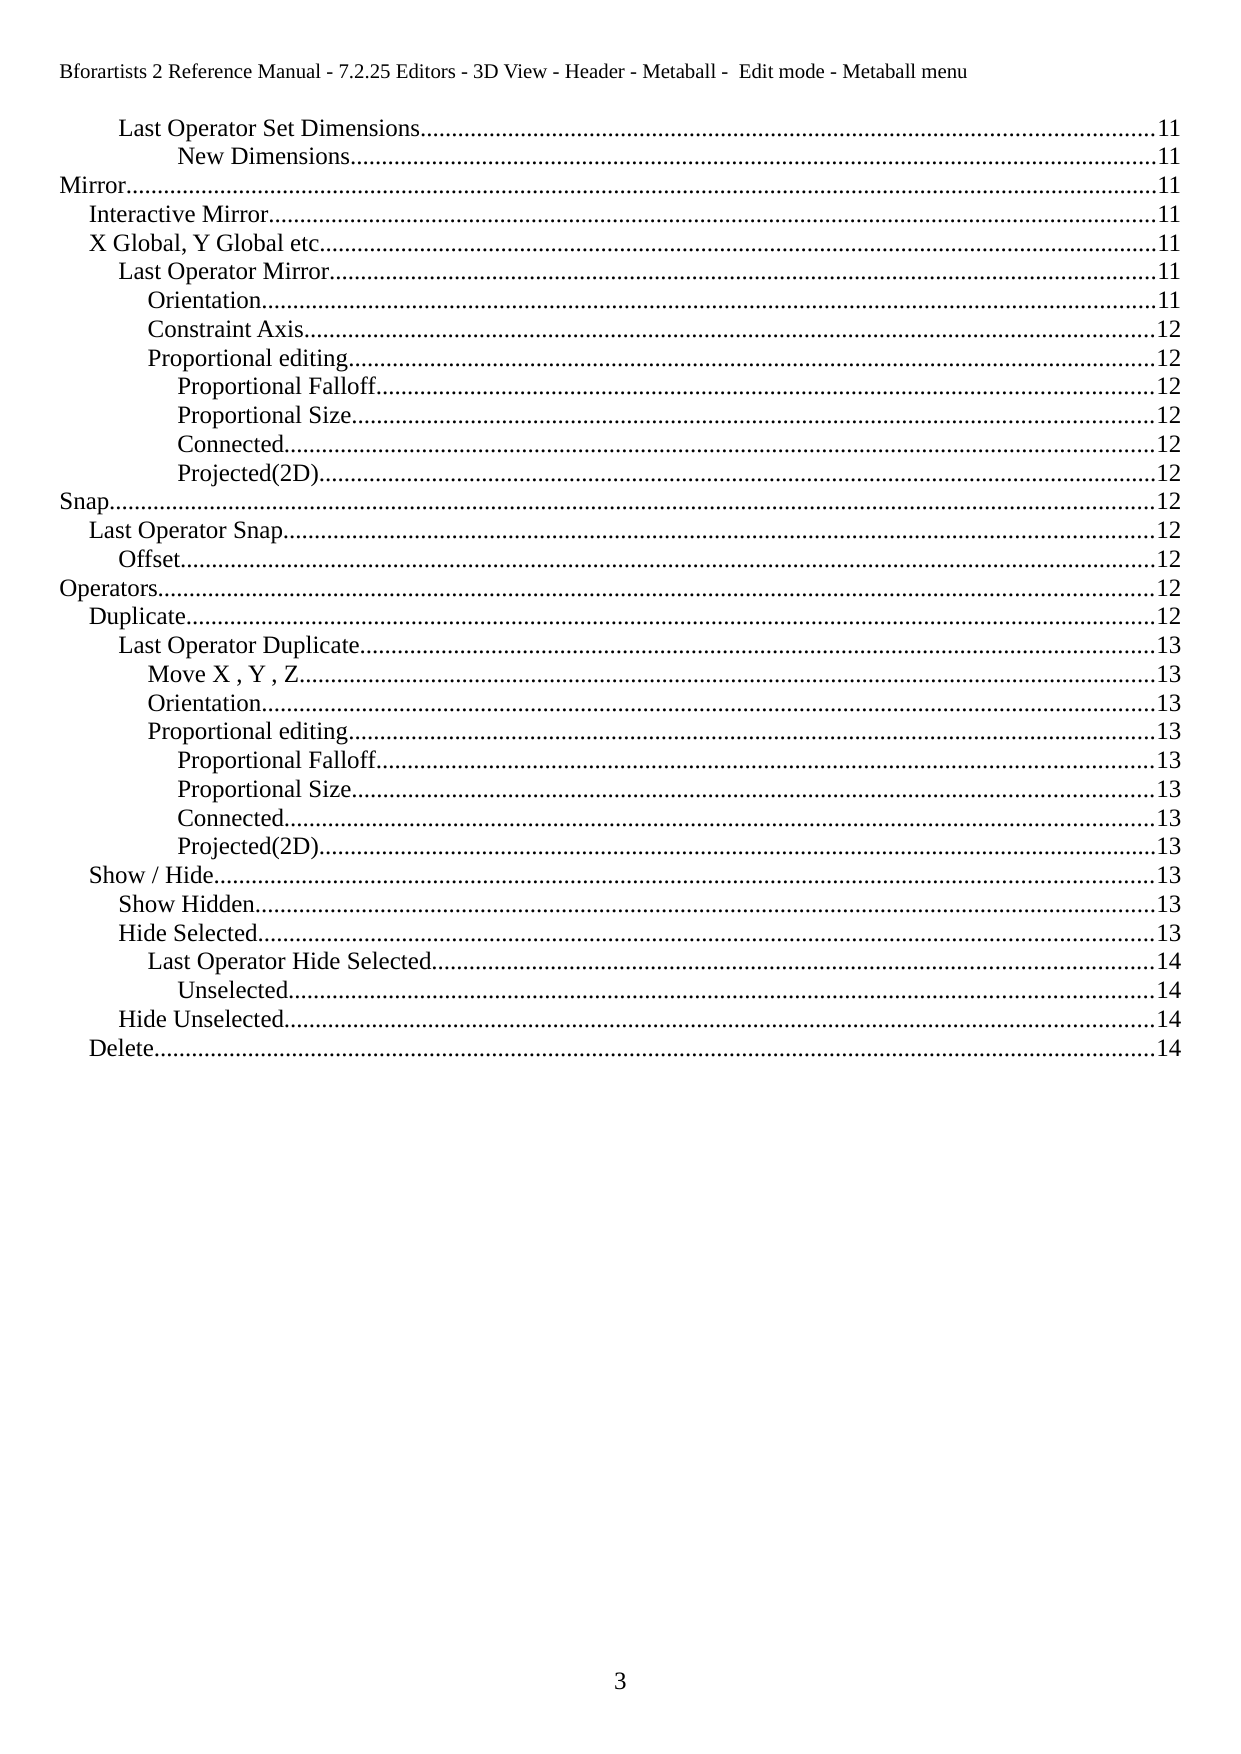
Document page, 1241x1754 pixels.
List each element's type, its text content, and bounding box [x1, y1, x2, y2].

text Projected(2D) 13 [177, 831, 1181, 860]
text Interactive Mirror 11 [88, 199, 1181, 228]
text Duplicate 12 [88, 601, 1181, 630]
text Proportional Falloff 13 [177, 745, 1181, 774]
text Snap 12 [59, 486, 1181, 515]
text Connected 12 [177, 429, 1181, 458]
text Constraint Axis 12 [147, 314, 1181, 343]
text Delete 14 [88, 1033, 1181, 1061]
text Move X , Y , Z 13 [147, 659, 1181, 688]
text Proportional Size 13 [177, 774, 1181, 803]
text Operators 12 [59, 573, 1181, 601]
text Last Operator Snap 12 [88, 515, 1181, 544]
text Offset 12 [118, 544, 1181, 573]
text Orientation 11 [147, 285, 1181, 314]
text Proportional Size 12 [177, 400, 1181, 429]
text X Global, Y Global etc. 11 [88, 228, 1181, 256]
text Last Operator Mirror 11 [118, 256, 1181, 285]
text Projected(2D) 12 [177, 458, 1181, 486]
text Unselected 14 [177, 975, 1181, 1004]
text Proportional editing 12 [147, 343, 1181, 371]
text Connected 13 [177, 803, 1181, 831]
text Last Operator Duplicate 13 [118, 630, 1181, 659]
text Last Operator Hide Selected 14 [147, 946, 1181, 975]
text Hide Selected 13 [118, 918, 1181, 946]
text Show Hidden 13 [118, 889, 1181, 918]
text Orientation 13 [147, 688, 1181, 716]
text Mirror 11 [59, 170, 1181, 199]
text Hide Unselected 14 [118, 1004, 1181, 1033]
text Proportional editing 13 [147, 716, 1181, 745]
text New Dimensions 11 [177, 141, 1181, 170]
text Last Operator Set Dimensions 11 [118, 113, 1181, 141]
text Show / Hide 13 [88, 860, 1181, 889]
text Proportional Falloff 12 [177, 371, 1181, 400]
